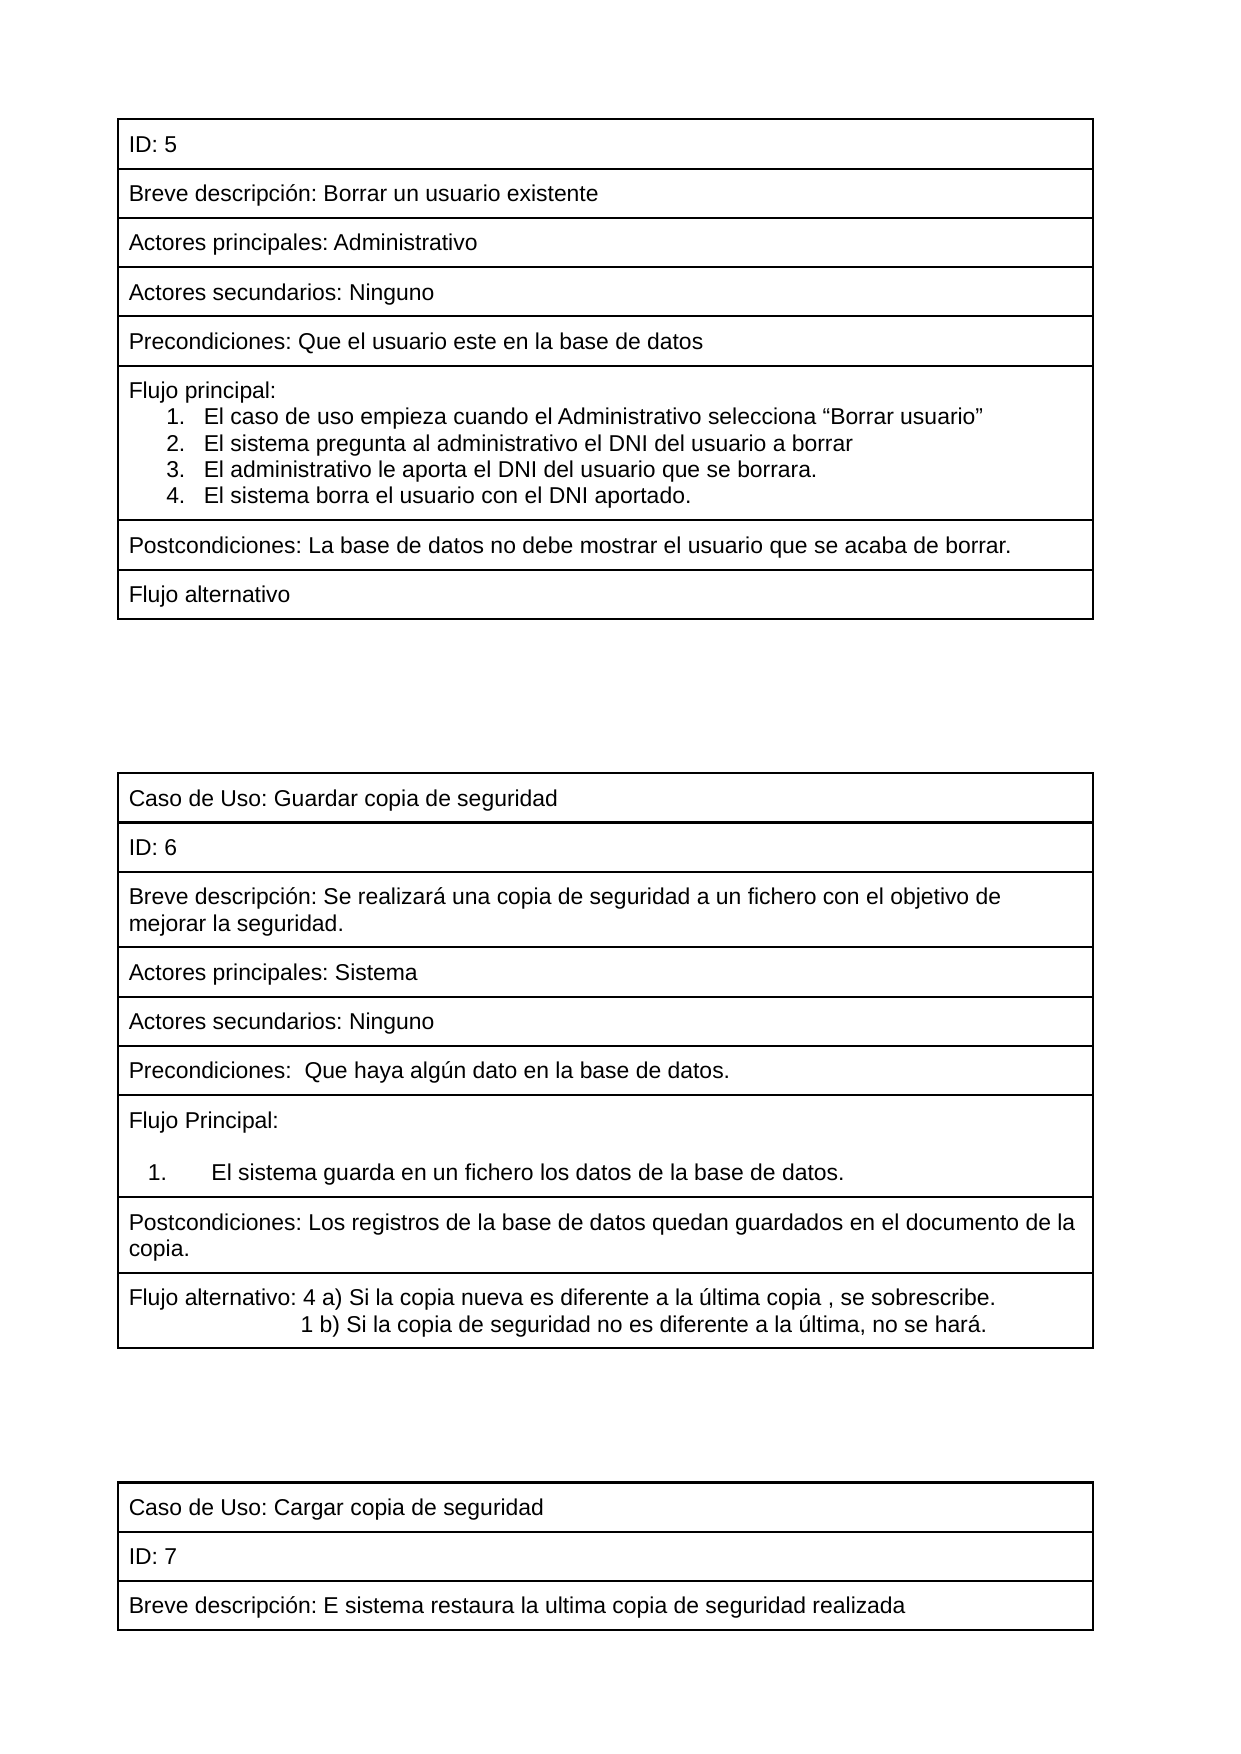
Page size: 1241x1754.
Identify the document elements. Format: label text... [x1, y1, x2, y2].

table_cell Actores secundarios: Ninguno [119, 998, 1092, 1045]
table_cell Breve descripción: Se realizará una copia de seguridad a un fichero con el objetivo de mejorar la seguridad. [119, 873, 1092, 946]
table_cell Postcondiciones: La base de datos no debe mostrar el usuario que se acaba de borrar. [119, 521, 1092, 568]
table_cell Flujo alternativo [119, 571, 1092, 618]
table_cell Precondiciones: Que haya algún dato en la base de datos. [119, 1047, 1092, 1094]
table_cell Breve descripción: Borrar un usuario existente [119, 170, 1092, 217]
table_header Caso de Uso: Cargar copia de seguridad [119, 1484, 1092, 1531]
table_cell Flujo alternativo: 4 a) Si la copia nueva es diferente a la última copia , se sobrescribe. 1 b) Si la copia de seguridad no es diferente a la última, no se hará. [119, 1274, 1092, 1347]
table_cell ID: 5 [119, 120, 1092, 167]
table_cell Actores secundarios: Ninguno [119, 268, 1092, 315]
table_cell Actores principales: Administrativo [119, 219, 1092, 266]
table_cell Actores principales: Sistema [119, 948, 1092, 996]
table_cell ID: 7 [119, 1533, 1092, 1580]
table_cell Postcondiciones: Los registros de la base de datos quedan guardados en el documento de la copia. [119, 1198, 1092, 1272]
table_cell Breve descripción: E sistema restaura la ultima copia de seguridad realizada [119, 1582, 1092, 1629]
table_cell Flujo principal: El caso de uso empieza cuando el Administrativo selecciona “Borrar usuario” El sistema pregunta al administrativo el DNI del usuario a borrar El administrativo le aporta el DNI del usuario que se borrara. El sistema borra el usuario con el DNI aportado. [119, 367, 1092, 519]
table_cell ID: 6 [119, 824, 1092, 871]
table_header Caso de Uso: Guardar copia de seguridad [119, 774, 1092, 821]
table_cell Precondiciones: Que el usuario este en la base de datos [119, 317, 1092, 364]
table_cell Flujo Principal: 1. El sistema guarda en un fichero los datos de la base de datos. [119, 1096, 1092, 1196]
